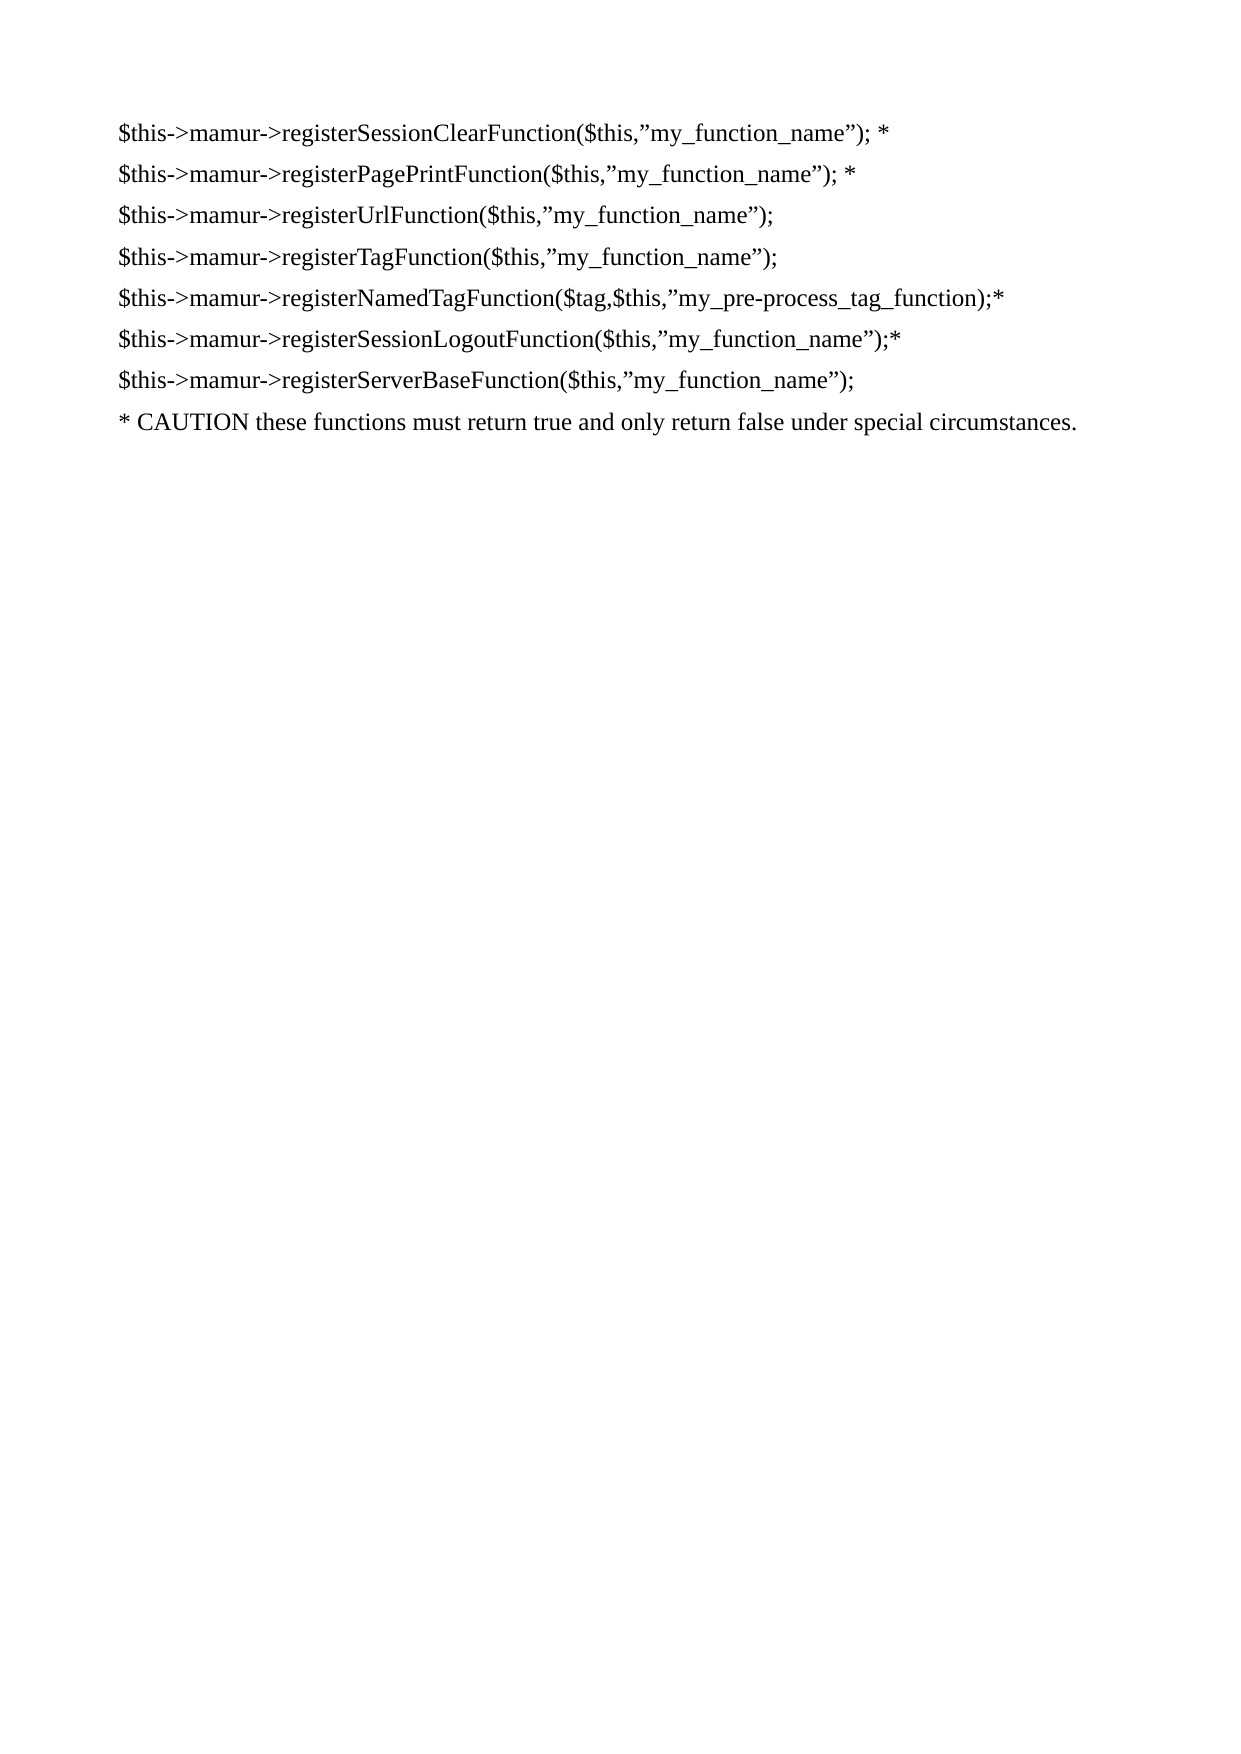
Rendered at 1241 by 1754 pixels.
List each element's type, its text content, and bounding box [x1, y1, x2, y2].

text $this->mamur->registerSessionClearFunction($this,”my_function_name”); * [118, 118, 1122, 147]
text * CAUTION these functions must return true and only return false under special circumstances. [118, 407, 1122, 436]
text $this->mamur->registerNamedTagFunction($tag,$this,”my_pre-process_tag_function);* [118, 283, 1122, 312]
text $this->mamur->registerTagFunction($this,”my_function_name”); [118, 242, 1122, 271]
text $this->mamur->registerServerBaseFunction($this,”my_function_name”); [118, 366, 1122, 394]
text $this->mamur->registerSessionLogoutFunction($this,”my_function_name”);* [118, 324, 1122, 353]
text $this->mamur->registerPagePrintFunction($this,”my_function_name”); * [118, 159, 1122, 188]
text $this->mamur->registerUrlFunction($this,”my_function_name”); [118, 201, 1122, 229]
